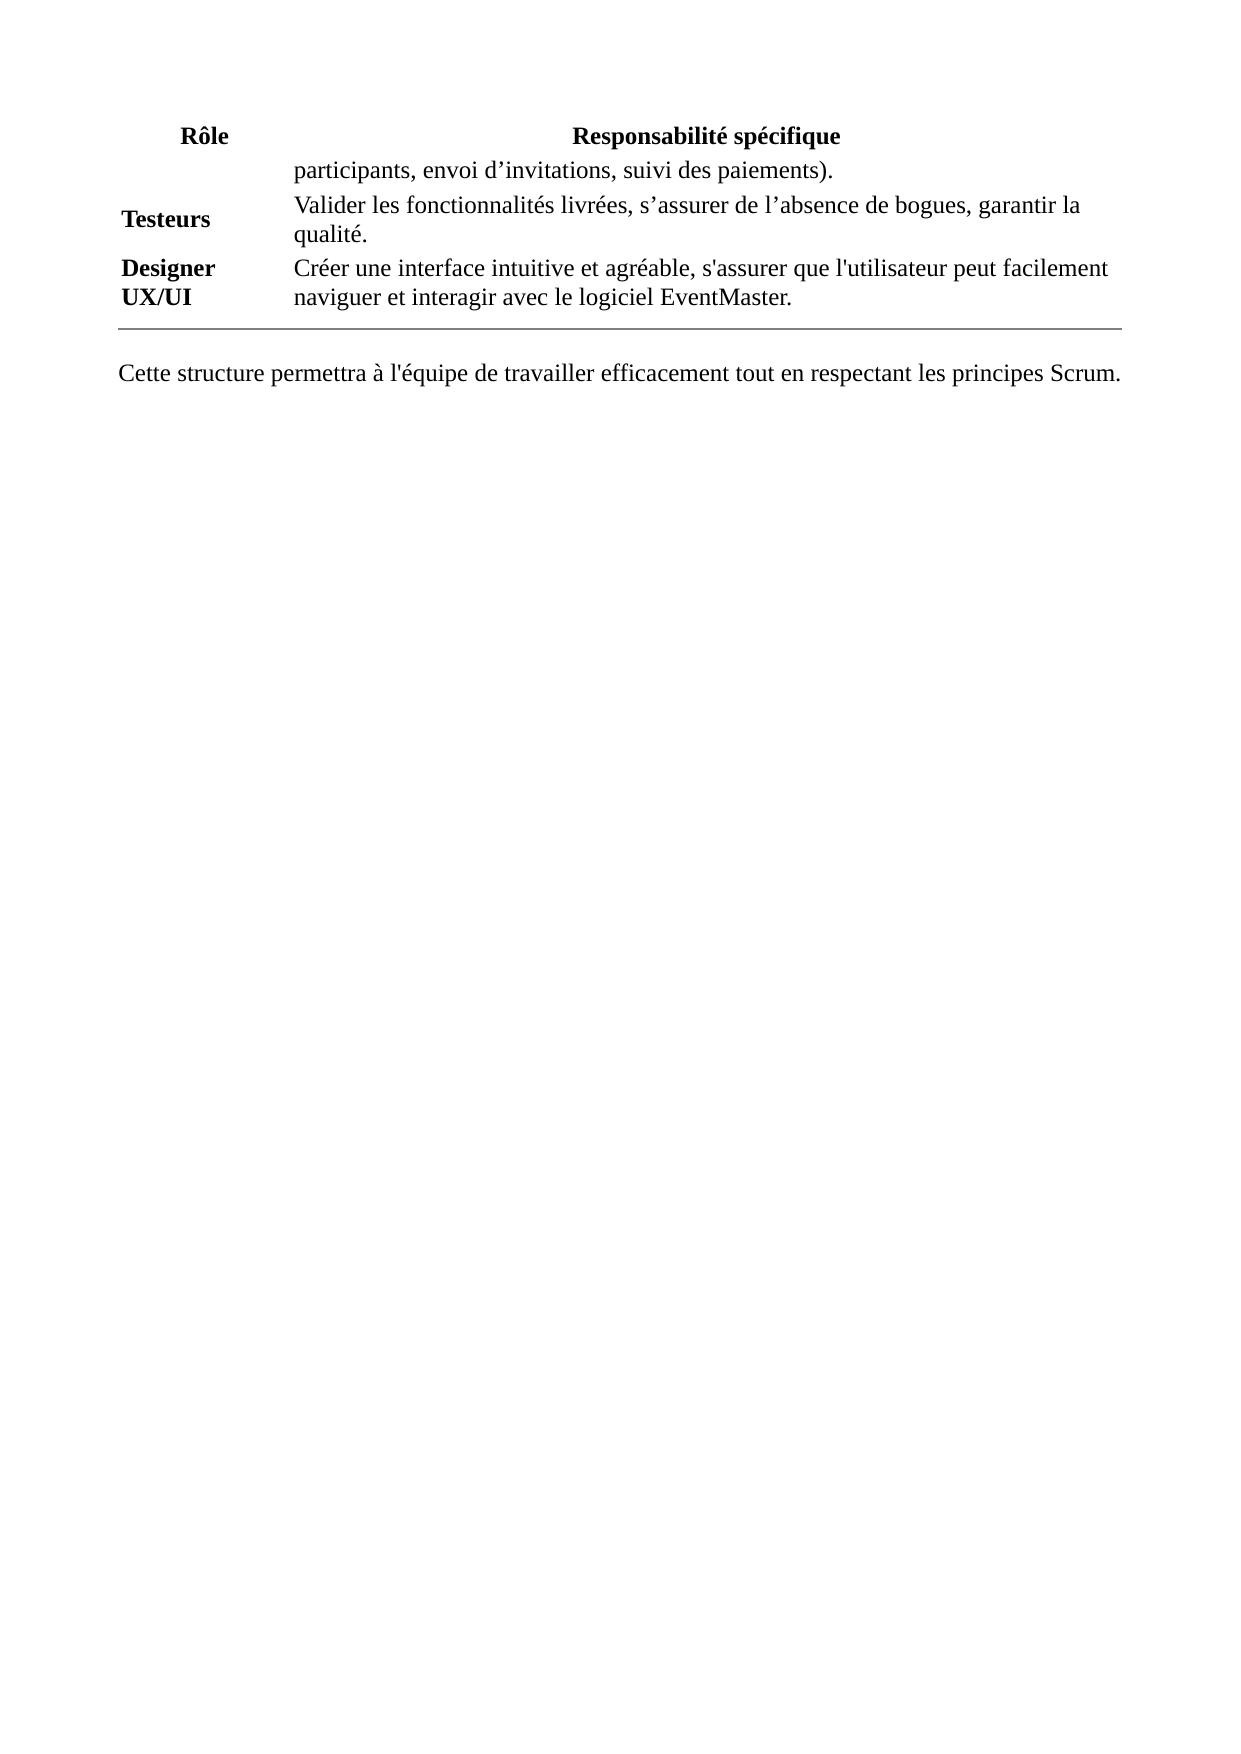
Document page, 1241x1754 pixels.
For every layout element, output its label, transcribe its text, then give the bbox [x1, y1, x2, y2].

table_cell Valider les fonctionnalités livrées, s’assurer de l’absence de bogues, garantir la qualité. [291, 187, 1122, 251]
table_header Rôle [118, 118, 291, 153]
table_cell Créer une interface intuitive et agréable, s'assurer que l'utilisateur peut facilement naviguer et interagir avec le logiciel EventMaster. [291, 251, 1122, 314]
table_header Responsabilité spécifique [291, 118, 1122, 153]
table_cell [118, 153, 291, 187]
table_cell Designer UX/UI [118, 251, 291, 314]
table_cell Testeurs [118, 187, 291, 251]
text Cette structure permettra à l'équipe de travailler efficacement tout en respectant les principes Scrum. [118, 358, 1122, 387]
table_cell participants, envoi d’invitations, suivi des paiements). [291, 153, 1122, 187]
